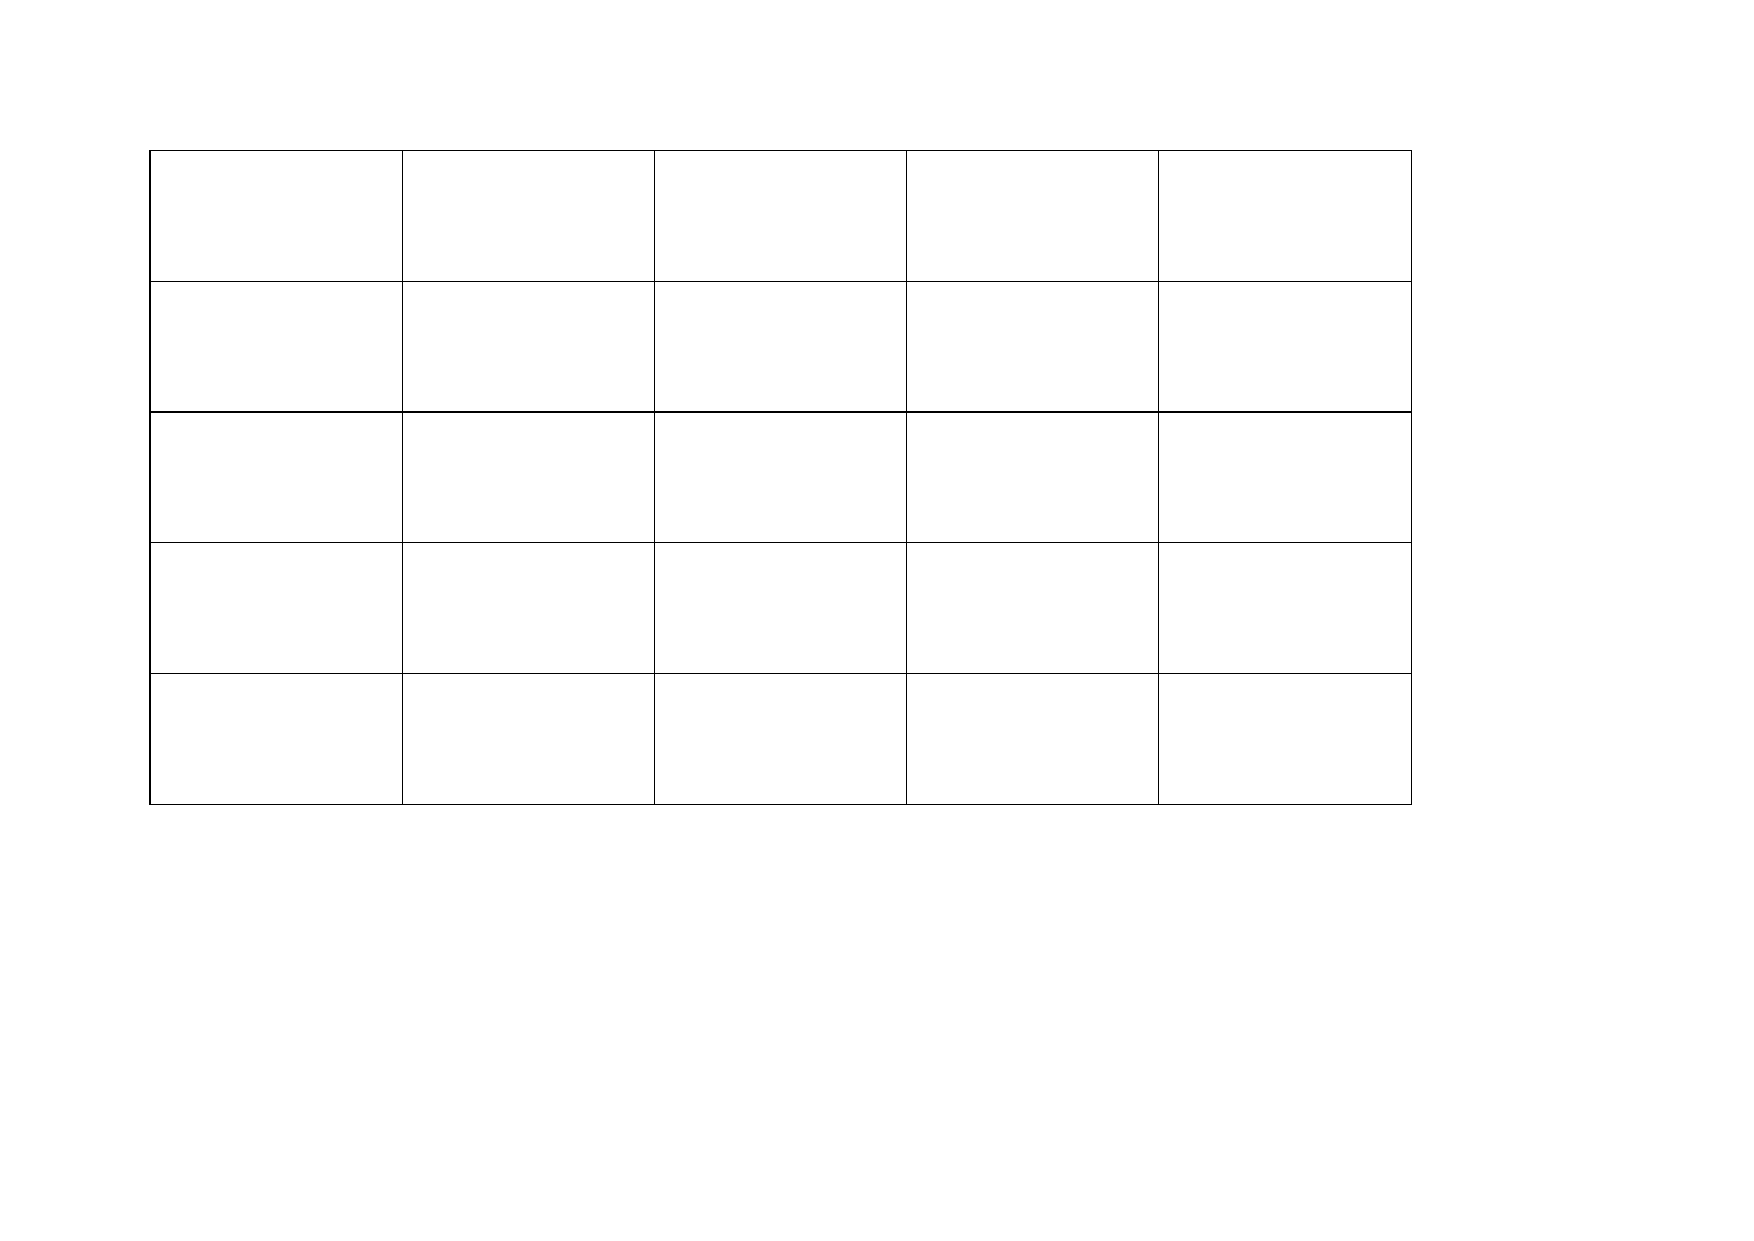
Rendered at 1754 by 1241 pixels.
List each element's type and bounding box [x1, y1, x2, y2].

table_cell [151, 543, 402, 673]
table_cell [403, 413, 654, 542]
table_cell [1159, 674, 1411, 804]
table_cell [1159, 543, 1411, 673]
table_cell [655, 413, 906, 542]
table_cell [907, 543, 1158, 673]
table_cell [403, 674, 654, 804]
table_cell [907, 674, 1158, 804]
table_cell [151, 282, 402, 411]
table_cell [907, 413, 1158, 542]
table_cell [655, 674, 906, 804]
table_cell [1159, 413, 1411, 542]
table_cell [907, 282, 1158, 411]
table_cell [151, 151, 402, 281]
table_cell [403, 282, 654, 411]
table_cell [907, 151, 1158, 281]
table_cell [1159, 282, 1411, 411]
table_cell [403, 543, 654, 673]
table_cell [151, 413, 402, 542]
table_cell [655, 151, 906, 281]
table_cell [151, 674, 402, 804]
table_cell [1159, 151, 1411, 281]
table_cell [655, 543, 906, 673]
table_cell [655, 282, 906, 411]
table_cell [403, 151, 654, 281]
